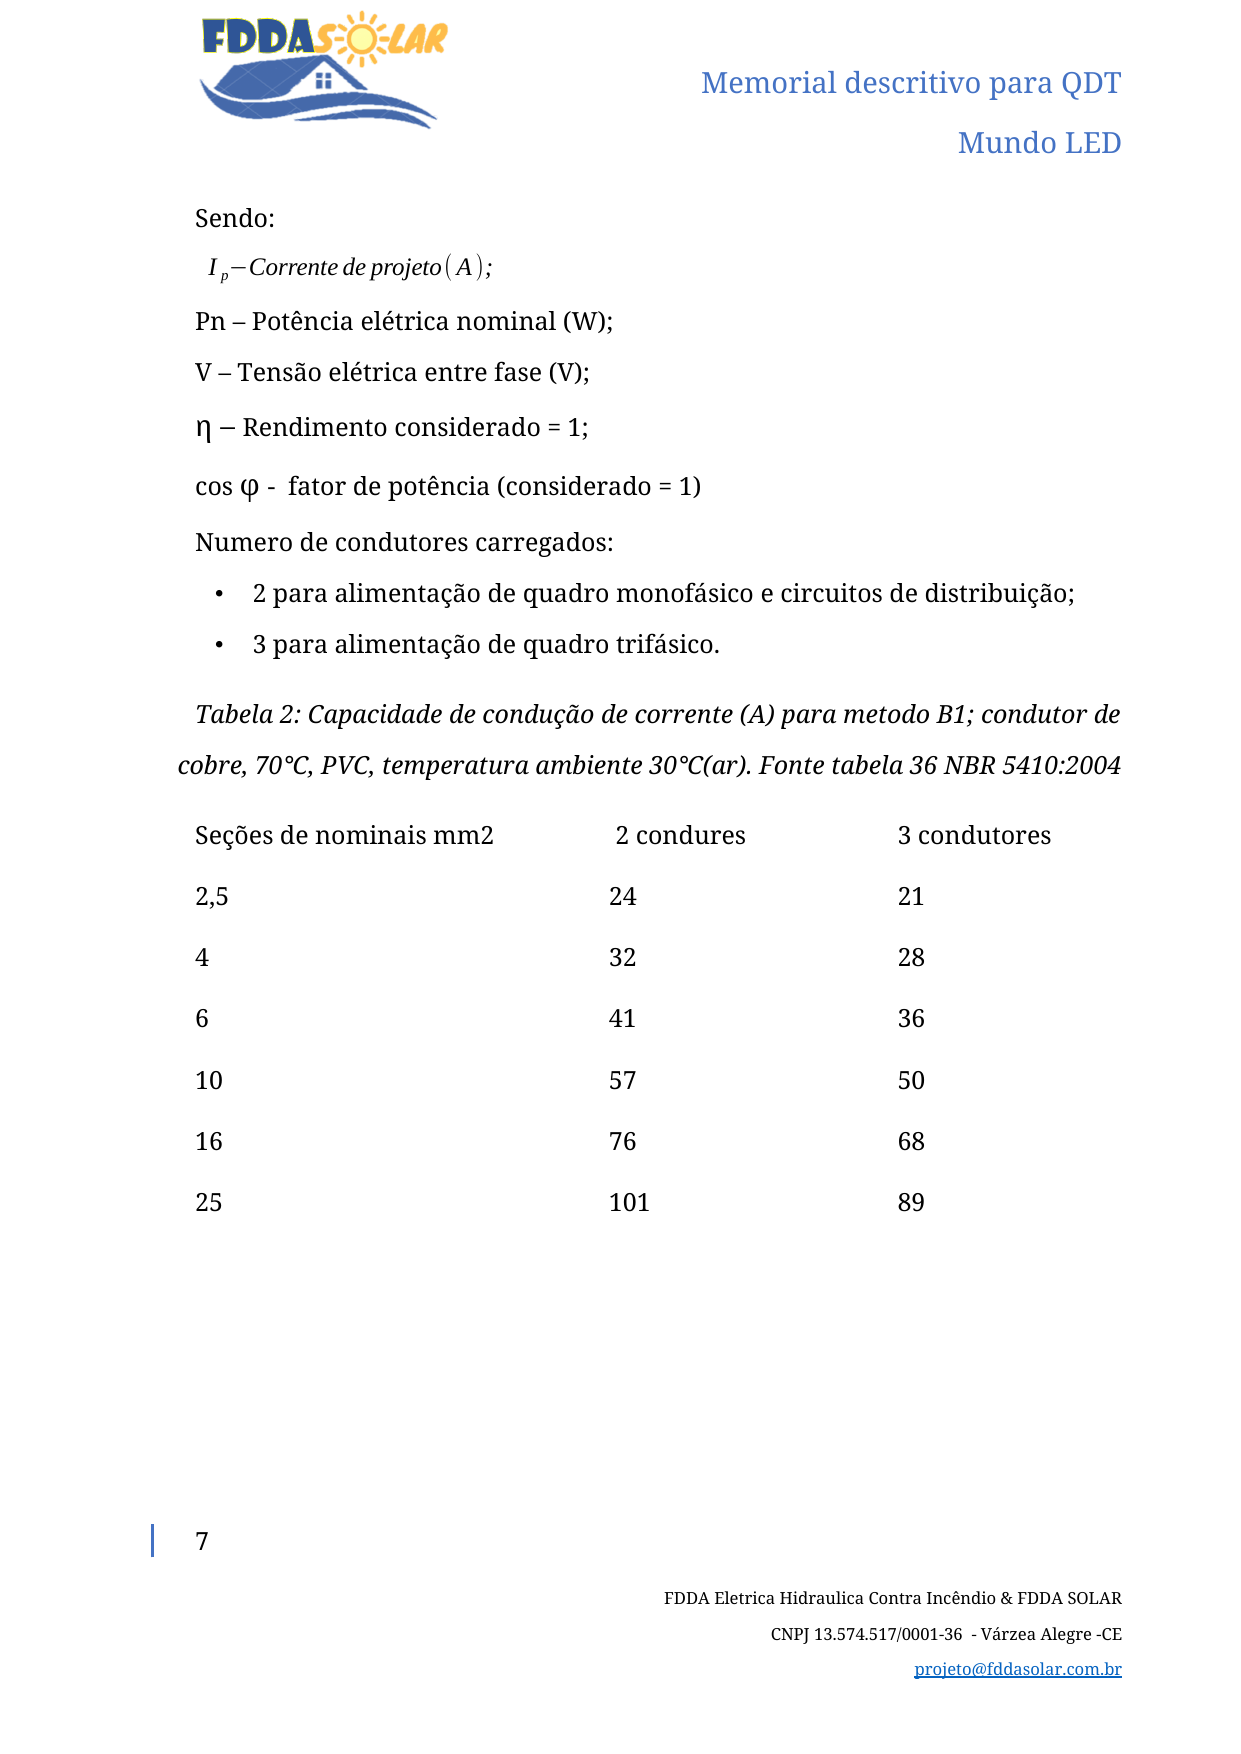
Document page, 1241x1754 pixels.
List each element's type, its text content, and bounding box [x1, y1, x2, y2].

table_header 2 condures [591, 811, 879, 872]
text cos φ - fator de potência (considerado = 1) [177, 465, 1122, 504]
text Pn – Potência elétrica nominal (W); [177, 303, 1122, 337]
table_cell 28 [880, 933, 1122, 994]
list 3 para alimentação de quadro trifásico. [215, 626, 1122, 660]
table_cell 25 [177, 1178, 591, 1239]
text Sendo: [177, 201, 1122, 235]
picture [120, 4, 524, 136]
table_header 3 condutores [880, 811, 1122, 872]
table_cell 101 [591, 1178, 879, 1239]
table_cell 36 [880, 995, 1122, 1056]
table_cell 24 [591, 872, 879, 933]
table_cell 89 [880, 1178, 1122, 1239]
text Tabela 2: Capacidade de condução de corrente (A) para metodo B1; condutor de cobre, 70°C, PVC, temperatura ambiente 30°C(ar). Fonte tabela 36 NBR 5410:2004 [177, 696, 1122, 781]
table_cell 76 [591, 1117, 879, 1178]
list 2 para alimentação de quadro monofásico e circuitos de distribuição; [215, 575, 1122, 609]
table_cell [880, 1240, 1122, 1301]
table_cell 50 [880, 1056, 1122, 1117]
table_cell 57 [591, 1056, 879, 1117]
text Numero de condutores carregados: [177, 524, 1122, 558]
table_cell 2,5 [177, 872, 591, 933]
table_cell [591, 1240, 879, 1301]
table_cell 16 [177, 1117, 591, 1178]
table_cell [177, 1240, 591, 1301]
table_cell 10 [177, 1056, 591, 1117]
table_cell 68 [880, 1117, 1122, 1178]
text η – Rendimento considerado = 1; [177, 405, 1122, 445]
table_cell 6 [177, 995, 591, 1056]
table_cell 4 [177, 933, 591, 994]
text V – Tensão elétrica entre fase (V); [177, 354, 1122, 388]
table_header Seções de nominais mm2 [177, 811, 591, 872]
table_cell 32 [591, 933, 879, 994]
table_cell 41 [591, 995, 879, 1056]
table_cell 21 [880, 872, 1122, 933]
